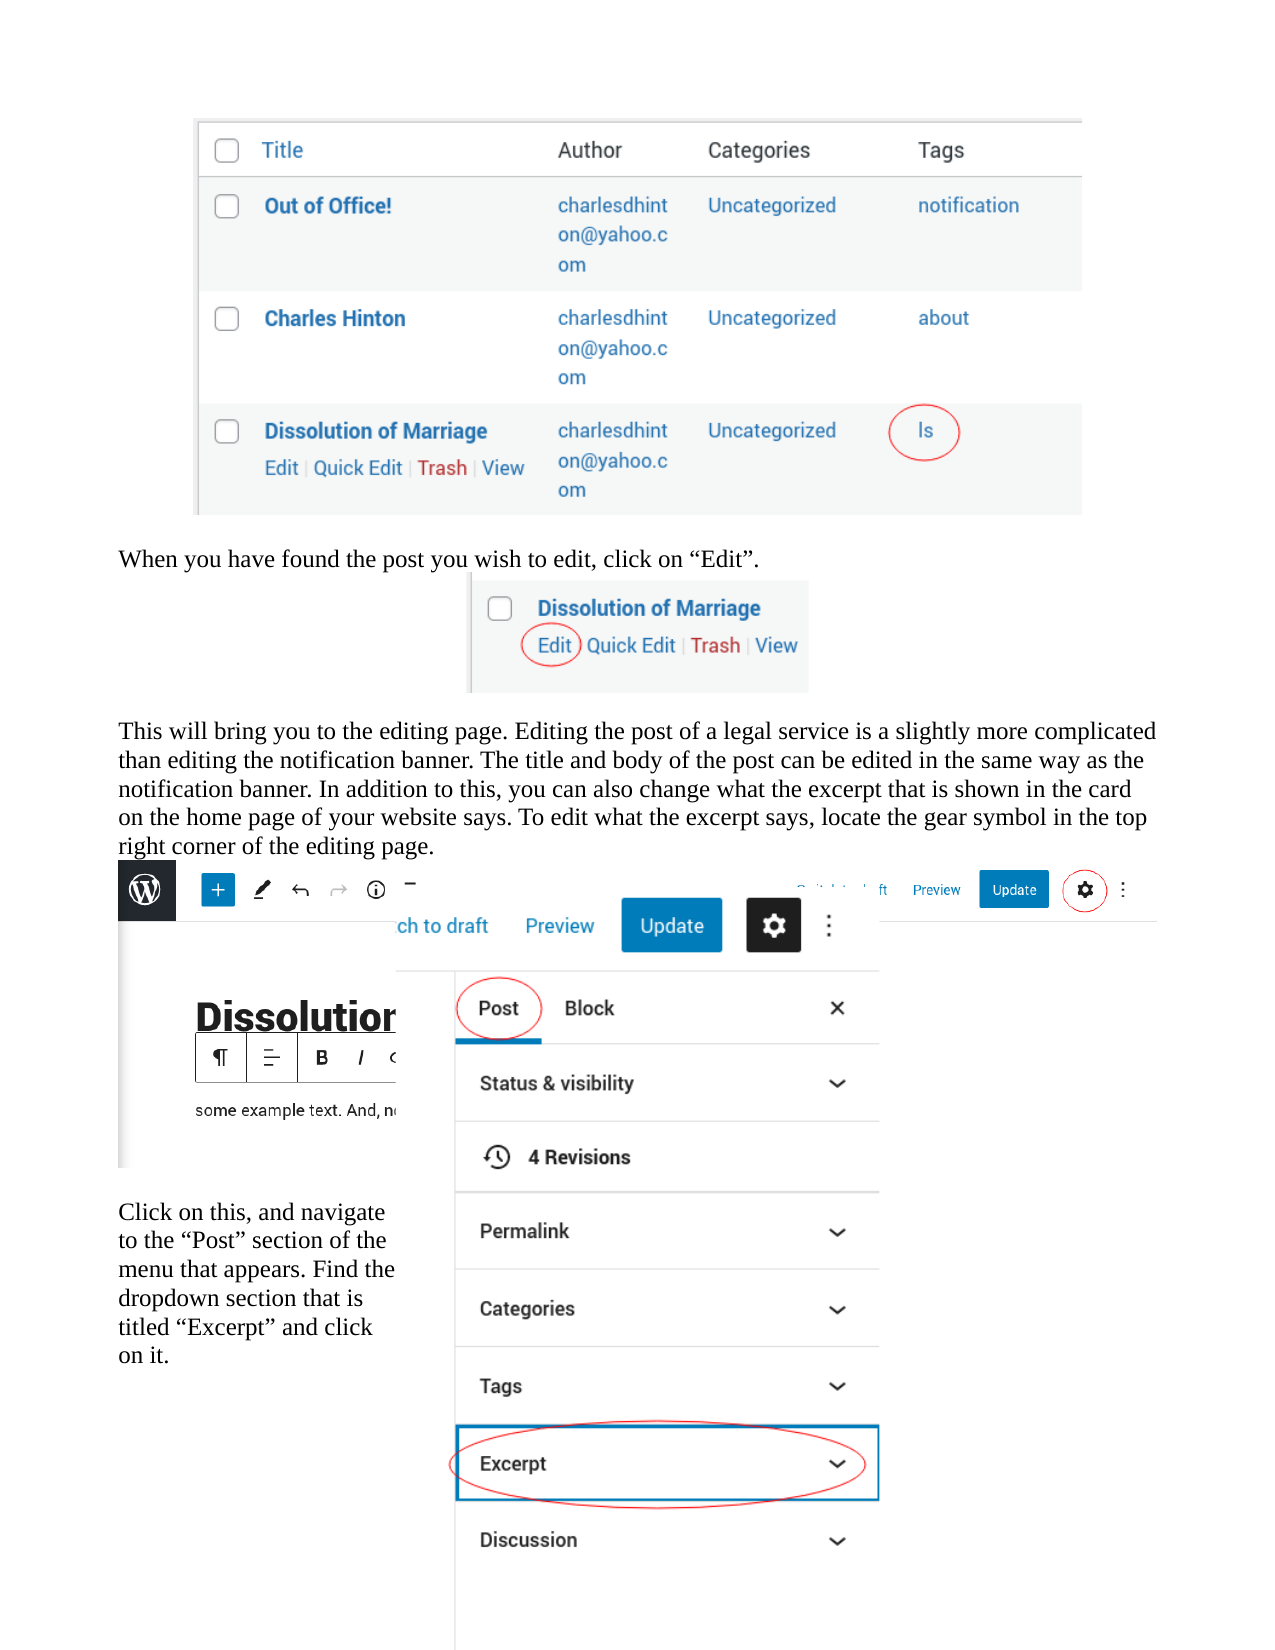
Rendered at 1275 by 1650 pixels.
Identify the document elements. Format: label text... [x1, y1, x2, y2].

text This will bring you to the editing page. Editing the post of a legal service is a slightly more complicated than editing the notification banner. The title and body of the post can be edited in the same way as the notification banner. In addition to this, you can also change what the excerpt that is shown in the card on the home page of your website says. To edit what the excerpt says, locate the gear symbol in the top right corner of the editing page. [118, 716, 1157, 860]
picture [118, 860, 1157, 1650]
picture [466, 572, 809, 693]
picture [193, 118, 1083, 515]
text Click on this, and navigate to the “Post” section of the menu that appears. Find the dropdown section that is titled “Excerpt” and click on it. [118, 1197, 395, 1369]
text [880, 1197, 1157, 1369]
text When you have found the post you wish to edit, click on “Edit”. [118, 544, 1157, 572]
